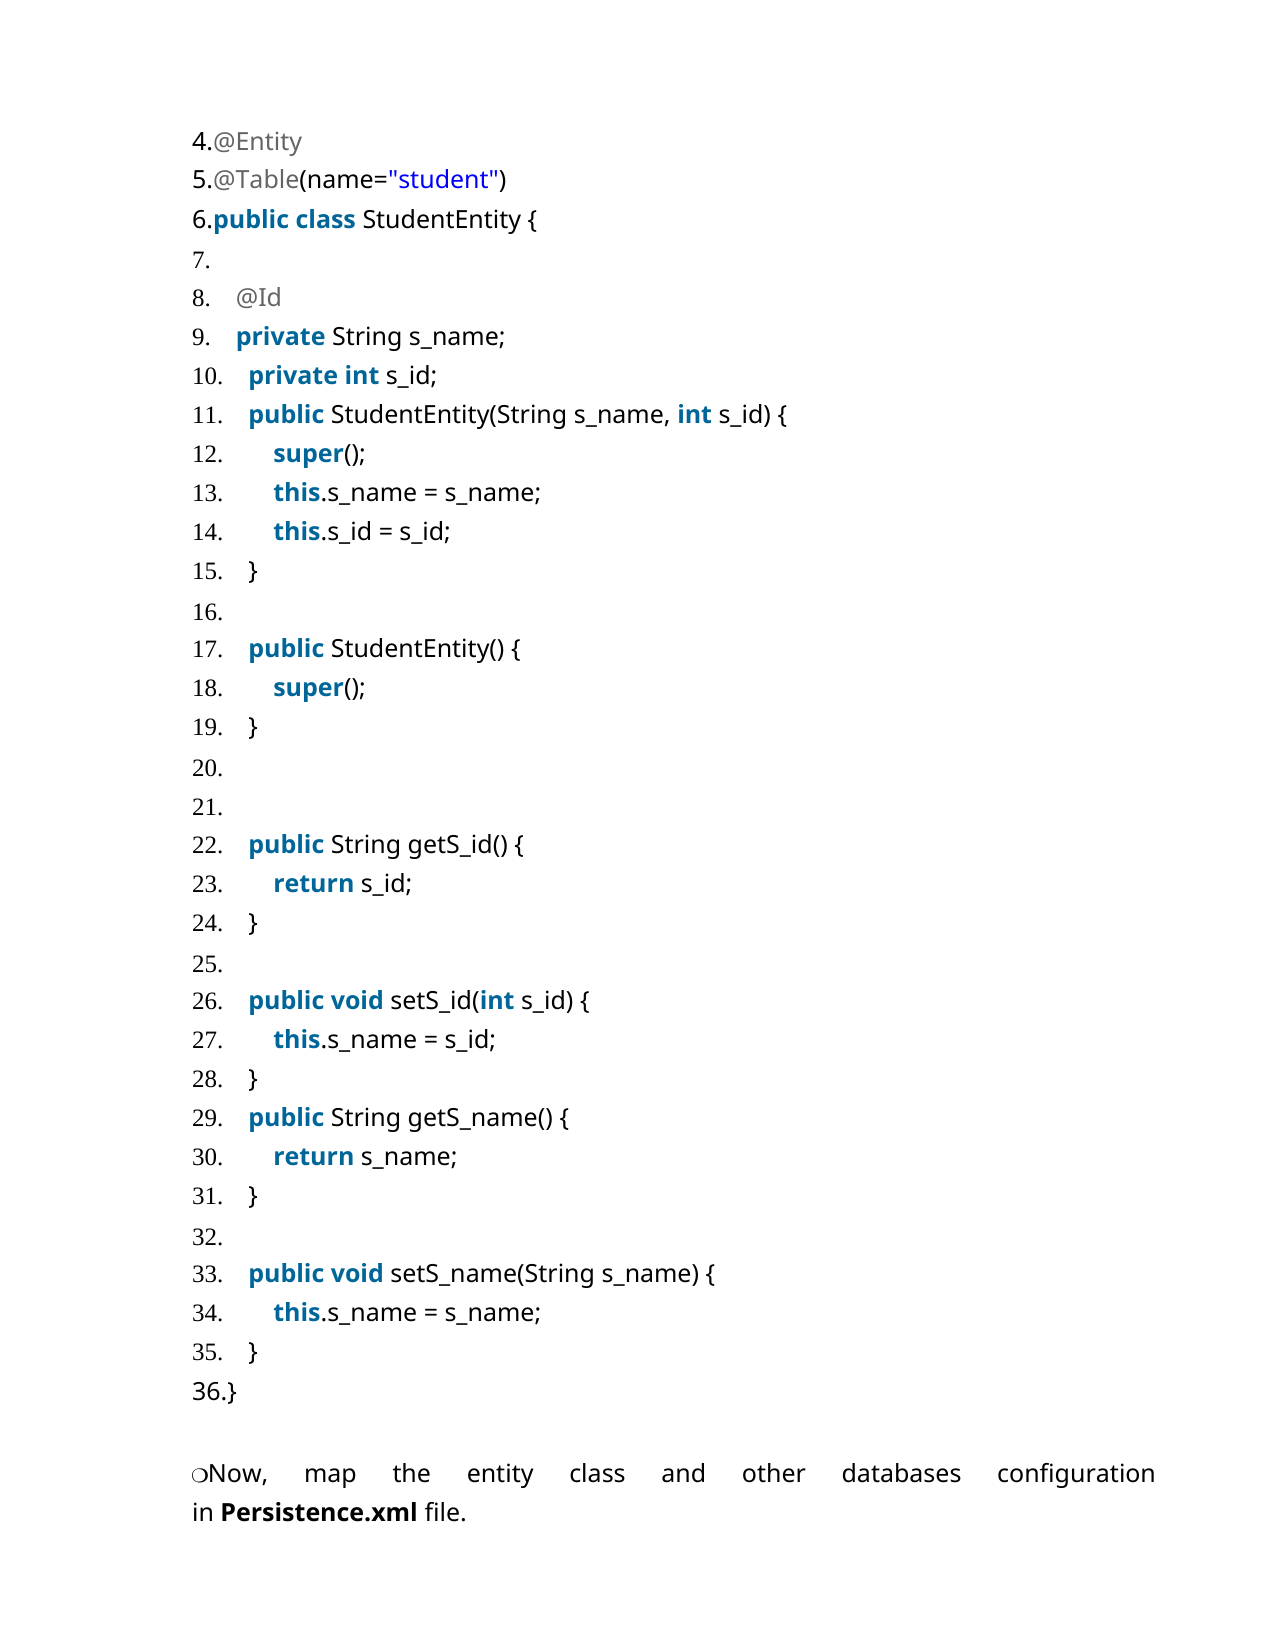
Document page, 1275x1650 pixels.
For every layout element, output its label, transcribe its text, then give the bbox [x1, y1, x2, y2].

list } [118, 1329, 1157, 1368]
list private String s_name; [118, 313, 1157, 352]
list } [118, 1173, 1157, 1212]
list @Entity [118, 118, 1157, 157]
list } [118, 899, 1157, 938]
list super(); [118, 431, 1157, 470]
list public StudentEntity(String s_name, int s_id) { [118, 392, 1157, 431]
list public String getS_id() { [118, 821, 1157, 860]
list public class StudentEntity { [118, 196, 1157, 235]
list this.s_name = s_id; [118, 1017, 1157, 1056]
list private int s_id; [118, 352, 1157, 392]
list return s_id; [118, 860, 1157, 899]
list } [118, 1056, 1157, 1095]
list return s_name; [118, 1134, 1157, 1173]
list @Table(name="student") [118, 157, 1157, 196]
list } [118, 548, 1157, 587]
list public void setS_id(int s_id) { [118, 977, 1157, 1017]
list this.s_name = s_name; [118, 470, 1157, 509]
list public void setS_name(String s_name) { [118, 1251, 1157, 1290]
list super(); [118, 665, 1157, 704]
list @Id [118, 274, 1157, 313]
list this.s_id = s_id; [118, 509, 1157, 548]
list } [118, 1368, 1157, 1407]
list this.s_name = s_name; [118, 1290, 1157, 1329]
list public StudentEntity() { [118, 626, 1157, 665]
list public String getS_name() { [118, 1095, 1157, 1134]
list } [118, 704, 1157, 743]
list Now, map the entity class and other databases configuration in Persistence.xml file. [118, 1451, 1157, 1529]
